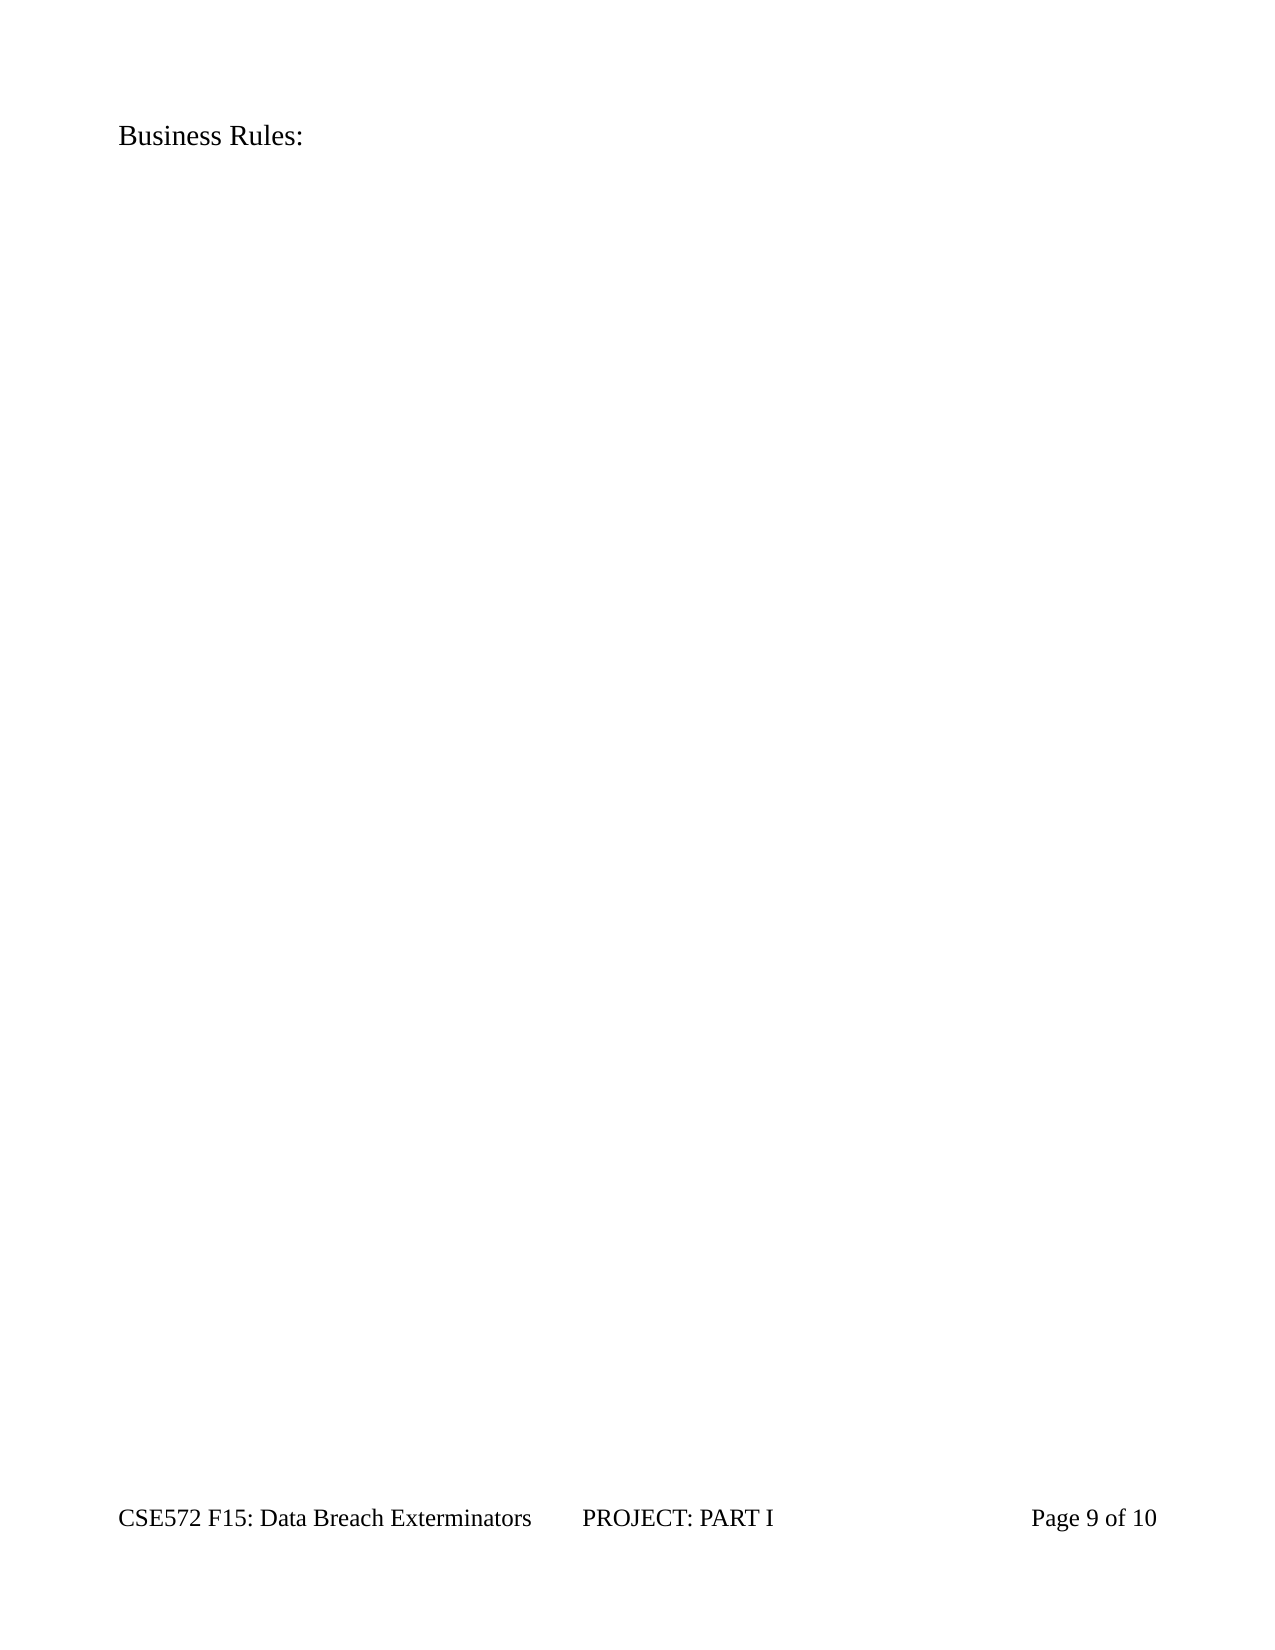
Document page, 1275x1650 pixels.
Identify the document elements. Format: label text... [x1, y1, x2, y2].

text Business Rules: [118, 118, 1157, 152]
